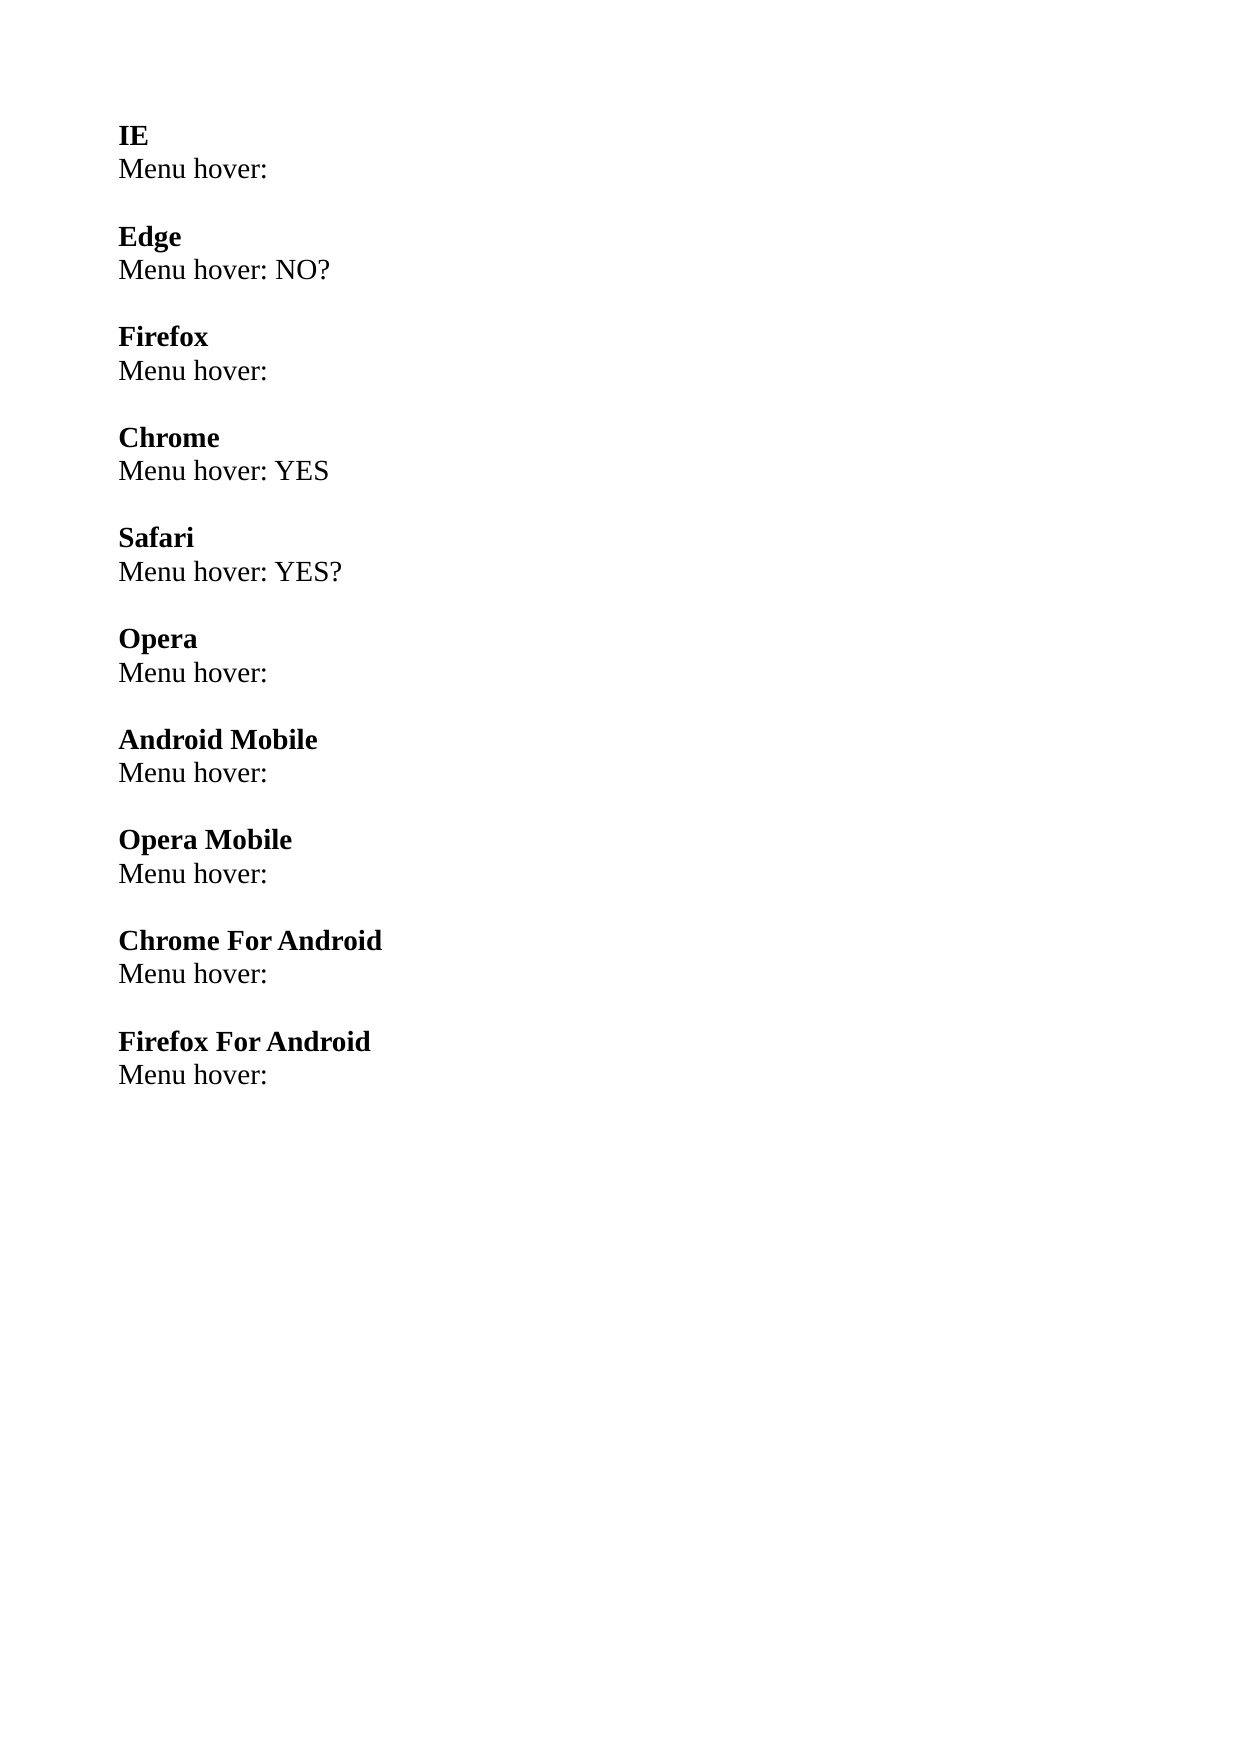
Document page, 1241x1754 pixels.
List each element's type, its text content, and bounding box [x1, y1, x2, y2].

text Menu hover: [118, 755, 1122, 789]
text Chrome [118, 420, 1122, 453]
text Android Mobile [118, 722, 1122, 755]
text Menu hover: [118, 1057, 1122, 1091]
text Firefox [118, 319, 1122, 353]
text IE [118, 118, 1122, 152]
text Menu hover: [118, 353, 1122, 386]
text Menu hover: [118, 856, 1122, 889]
text Menu hover: [118, 152, 1122, 185]
text Edge [118, 219, 1122, 252]
text Opera Mobile [118, 822, 1122, 856]
text Opera [118, 621, 1122, 655]
text Safari [118, 521, 1122, 554]
text Menu hover: NO? [118, 252, 1122, 286]
text Menu hover: [118, 655, 1122, 688]
text Chrome For Android [118, 923, 1122, 957]
text Firefox For Android [118, 1024, 1122, 1057]
text Menu hover: YES? [118, 554, 1122, 588]
text Menu hover: YES [118, 453, 1122, 487]
text Menu hover: [118, 957, 1122, 990]
